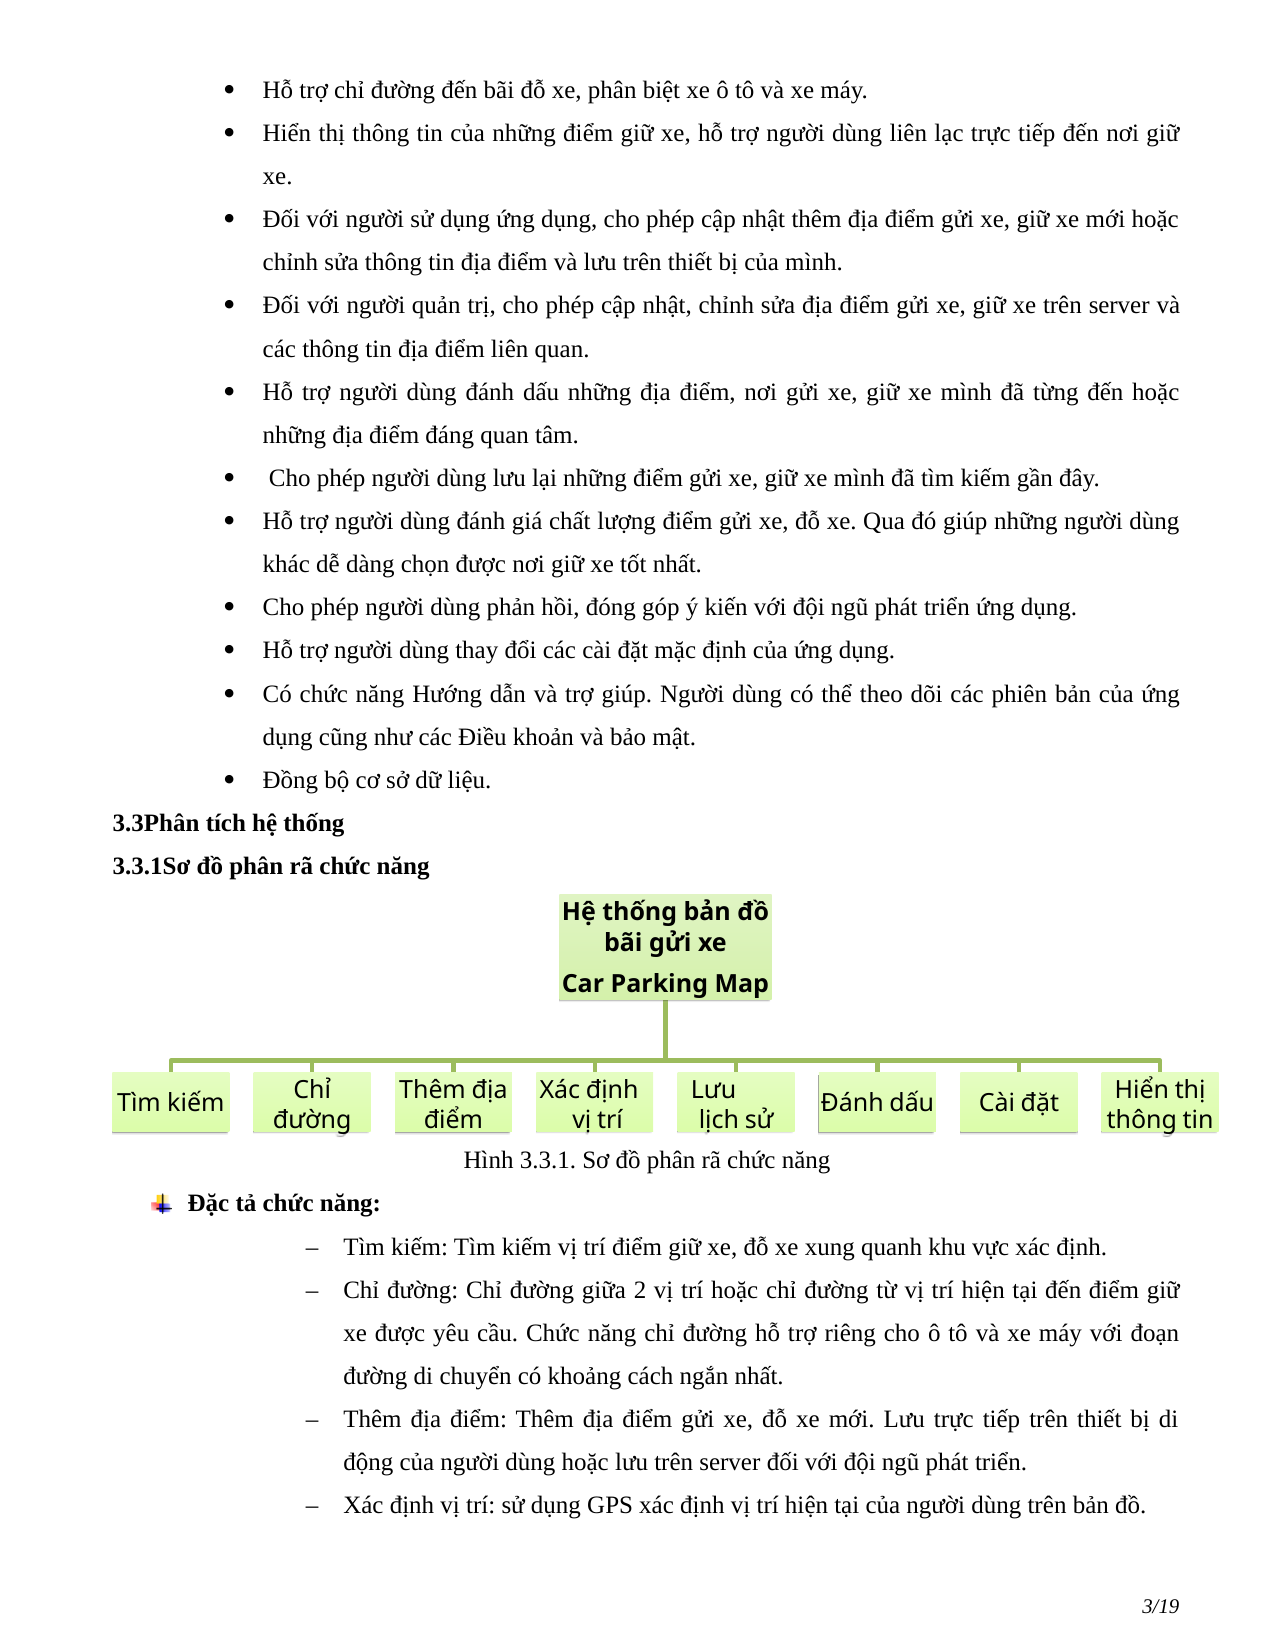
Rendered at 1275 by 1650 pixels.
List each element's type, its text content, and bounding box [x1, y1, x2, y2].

list Hỗ trợ người dùng đánh dấu những địa điểm, nơi gửi xe, giữ xe mình đã từng đến hoặc những địa điểm đáng quan tâm. [225, 377, 1181, 449]
list Sơ đồ phân rã chức năng [112, 851, 1181, 880]
list Đối với người quản trị, cho phép cập nhật, chỉnh sửa địa điểm gửi xe, giữ xe trên server và các thông tin địa điểm liên quan. [225, 291, 1181, 362]
list Thêm địa điểm: Thêm địa điểm gửi xe, đỗ xe mới. Lưu trực tiếp trên thiết bị di động của người dùng hoặc lưu trên server đối với đội ngũ phát triển. [306, 1404, 1181, 1476]
list Đồng bộ cơ sở dữ liệu. [225, 765, 1181, 794]
list Hỗ trợ chỉ đường đến bãi đỗ xe, phân biệt xe ô tô và xe máy. [225, 75, 1181, 104]
list Hỗ trợ người dùng đánh giá chất lượng điểm gửi xe, đỗ xe. Qua đó giúp những người dùng khác dễ dàng chọn được nơi giữ xe tốt nhất. [225, 506, 1181, 578]
list Xác định vị trí: sử dụng GPS xác định vị trí hiện tại của người dùng trên bản đồ. [306, 1490, 1181, 1519]
list Phân tích hệ thống [112, 808, 1181, 837]
list Tìm kiếm: Tìm kiếm vị trí điểm giữ xe, đỗ xe xung quanh khu vực xác định. [306, 1232, 1181, 1260]
list Hỗ trợ người dùng thay đổi các cài đặt mặc định của ứng dụng. [225, 636, 1181, 664]
list Có chức năng Hướng dẫn và trợ giúp. Người dùng có thể theo dõi các phiên bản của ứng dụng cũng như các Điều khoản và bảo mật. [225, 679, 1181, 751]
list Cho phép người dùng phản hồi, đóng góp ý kiến với đội ngũ phát triển ứng dụng. [225, 592, 1181, 621]
list Hiển thị thông tin của những điểm giữ xe, hỗ trợ người dùng liên lạc trực tiếp đến nơi giữ xe. [225, 118, 1181, 190]
list Đối với người sử dụng ứng dụng, cho phép cập nhật thêm địa điểm gửi xe, giữ xe mới hoặc chỉnh sửa thông tin địa điểm và lưu trên thiết bị của mình. [225, 204, 1181, 276]
list Cho phép người dùng lưu lại những điểm gửi xe, giữ xe mình đã tìm kiếm gần đây. [225, 463, 1181, 492]
list Đặc tả chức năng: [150, 1188, 1181, 1217]
list Chỉ đường: Chỉ đường giữa 2 vị trí hoặc chỉ đường từ vị trí hiện tại đến điểm giữ xe được yêu cầu. Chức năng chỉ đường hỗ trợ riêng cho ô tô và xe máy với đoạn đường di chuyển có khoảng cách ngắn nhất. [306, 1275, 1181, 1390]
text Hình 3.3.1. Sơ đồ phân rã chức năng [112, 1145, 1181, 1174]
